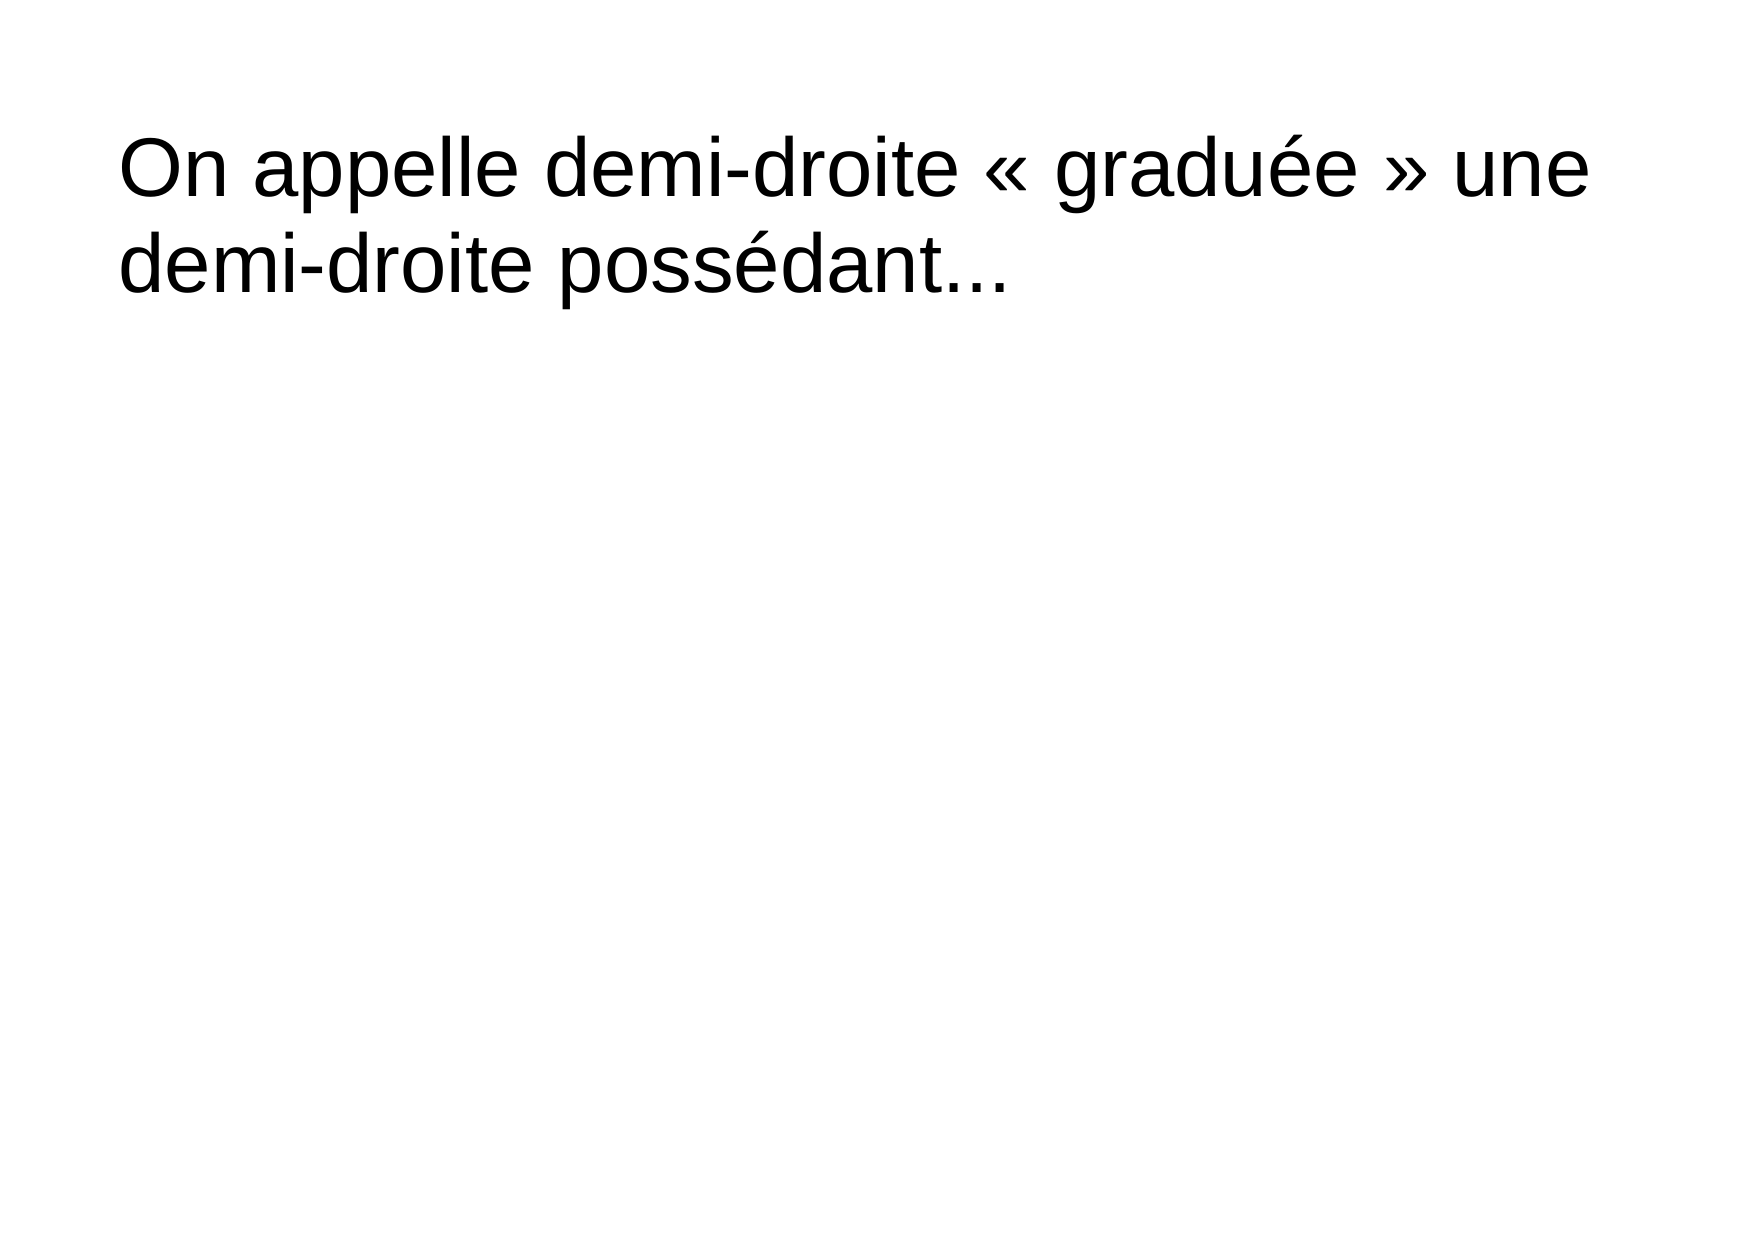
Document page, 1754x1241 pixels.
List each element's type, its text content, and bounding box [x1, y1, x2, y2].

text On appelle demi-droite « graduée » une demi-droite possédant... [118, 118, 1636, 310]
